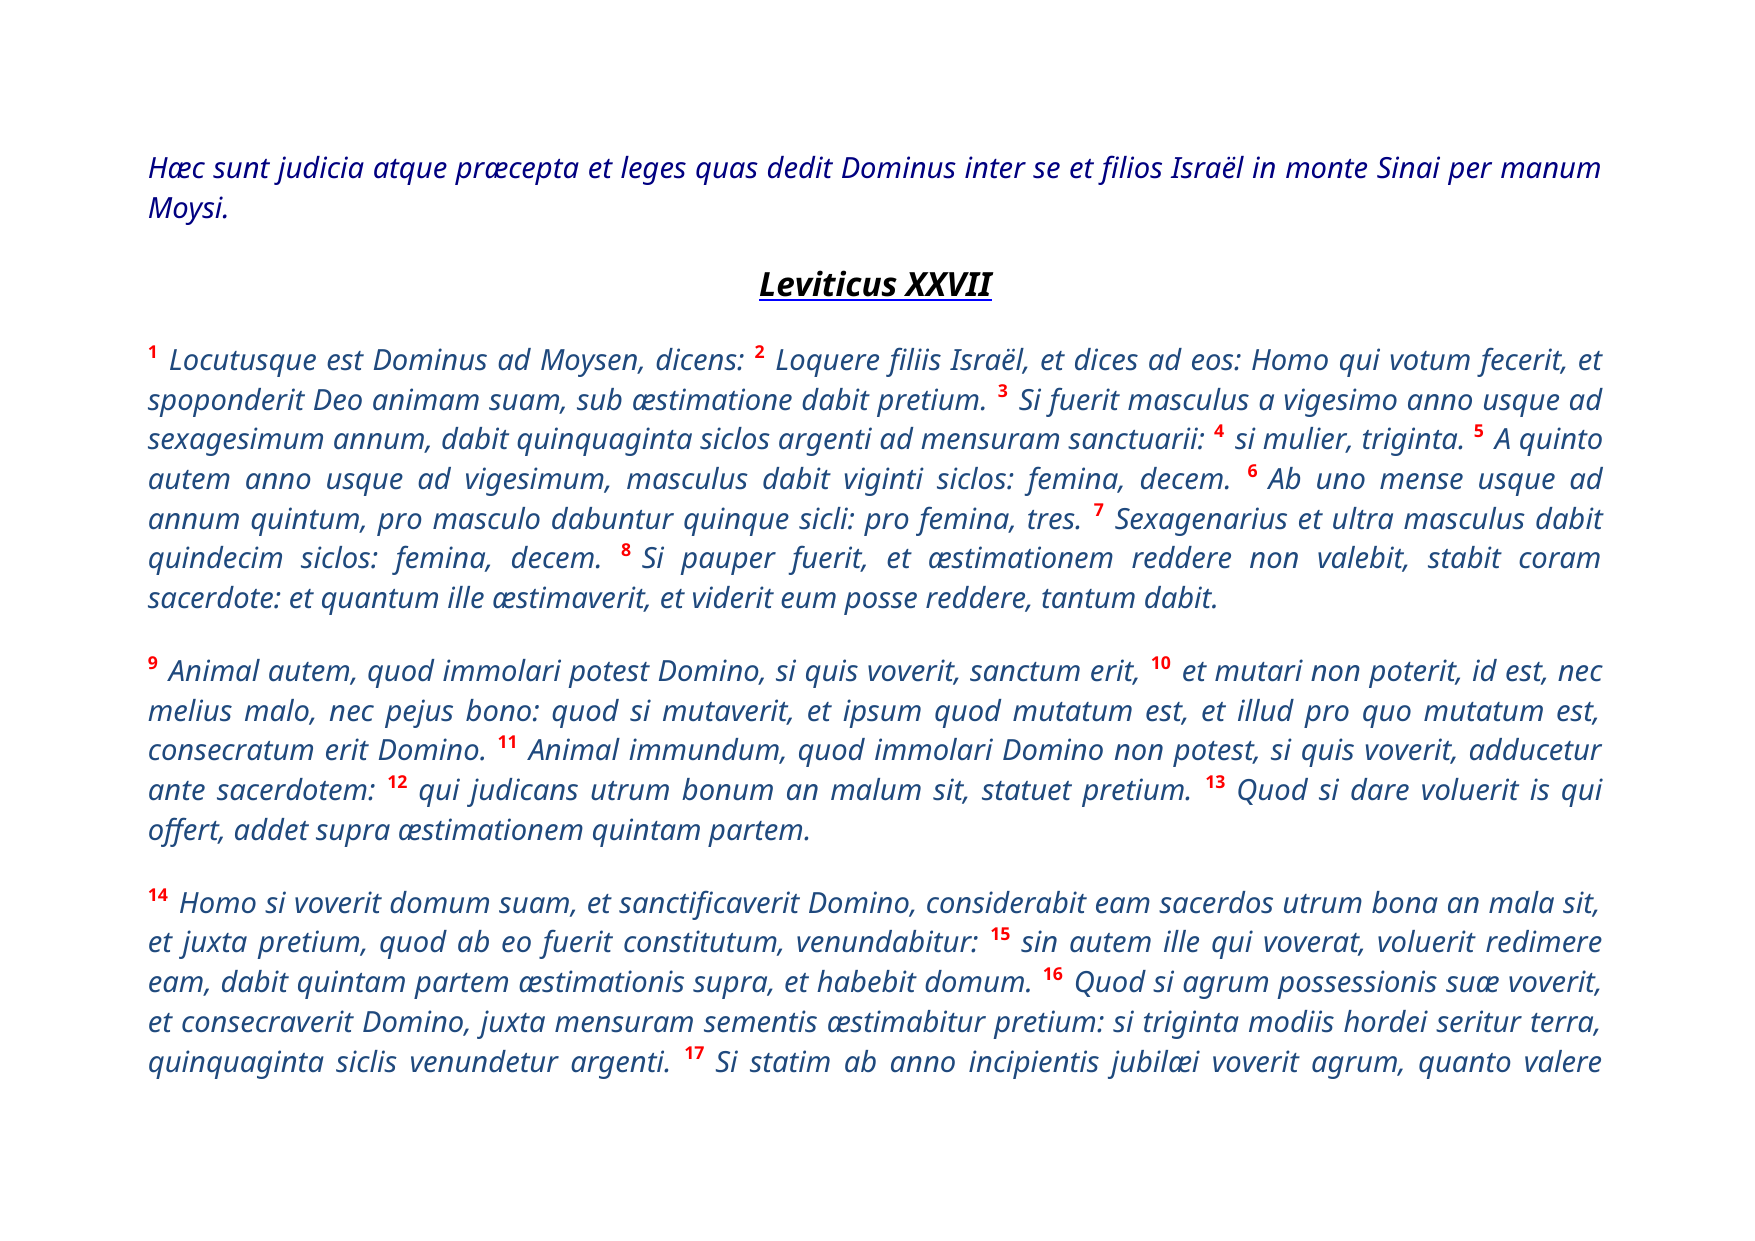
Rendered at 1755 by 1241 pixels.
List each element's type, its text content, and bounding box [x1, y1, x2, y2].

text Leviticus XXVII [148, 260, 1606, 306]
text 14 Homo si voverit domum suam, et sanctificaverit Domino, considerabit eam sacerdos utrum bona an mala sit, et juxta pretium, quod ab eo fuerit constitutum, venundabitur: 15 sin autem ille qui voverat, voluerit redimere eam, dabit quintam partem æstimationis supra, et habebit domum. 16 Quod si agrum possessionis suæ voverit, et consecraverit Domino, juxta mensuram sementis æstimabitur pretium: si triginta modiis hordei seritur terra, quinquaginta siclis venundetur argenti. 17 Si statim ab anno incipientis jubilæi voverit agrum, quanto valere [148, 882, 1606, 1081]
text 1 Locutusque est Dominus ad Moysen, dicens: 2 Loquere filiis Israël, et dices ad eos: Homo qui votum fecerit, et spoponderit Deo animam suam, sub æstimatione dabit pretium. 3 Si fuerit masculus a vigesimo anno usque ad sexagesimum annum, dabit quinquaginta siclos argenti ad mensuram sanctuarii: 4 si mulier, triginta. 5 A quinto autem anno usque ad vigesimum, masculus dabit viginti siclos: femina, decem. 6 Ab uno mense usque ad annum quintum, pro masculo dabuntur quinque sicli: pro femina, tres. 7 Sexagenarius et ultra masculus dabit quindecim siclos: femina, decem. 8 Si pauper fuerit, et æstimationem reddere non valebit, stabit coram sacerdote: et quantum ille æstimaverit, et viderit eum posse reddere, tantum dabit. [148, 339, 1606, 617]
text Hæc sunt judicia atque præcepta et leges quas dedit Dominus inter se et filios Israël in monte Sinai per manum Moysi. [148, 148, 1606, 227]
text 9 Animal autem, quod immolari potest Domino, si quis voverit, sanctum erit, 10 et mutari non poterit, id est, nec melius malo, nec pejus bono: quod si mutaverit, et ipsum quod mutatum est, et illud pro quo mutatum est, consecratum erit Domino. 11 Animal immundum, quod immolari Domino non potest, si quis voverit, adducetur ante sacerdotem: 12 qui judicans utrum bonum an malum sit, statuet pretium. 13 Quod si dare voluerit is qui offert, addet supra æstimationem quintam partem. [148, 650, 1606, 849]
